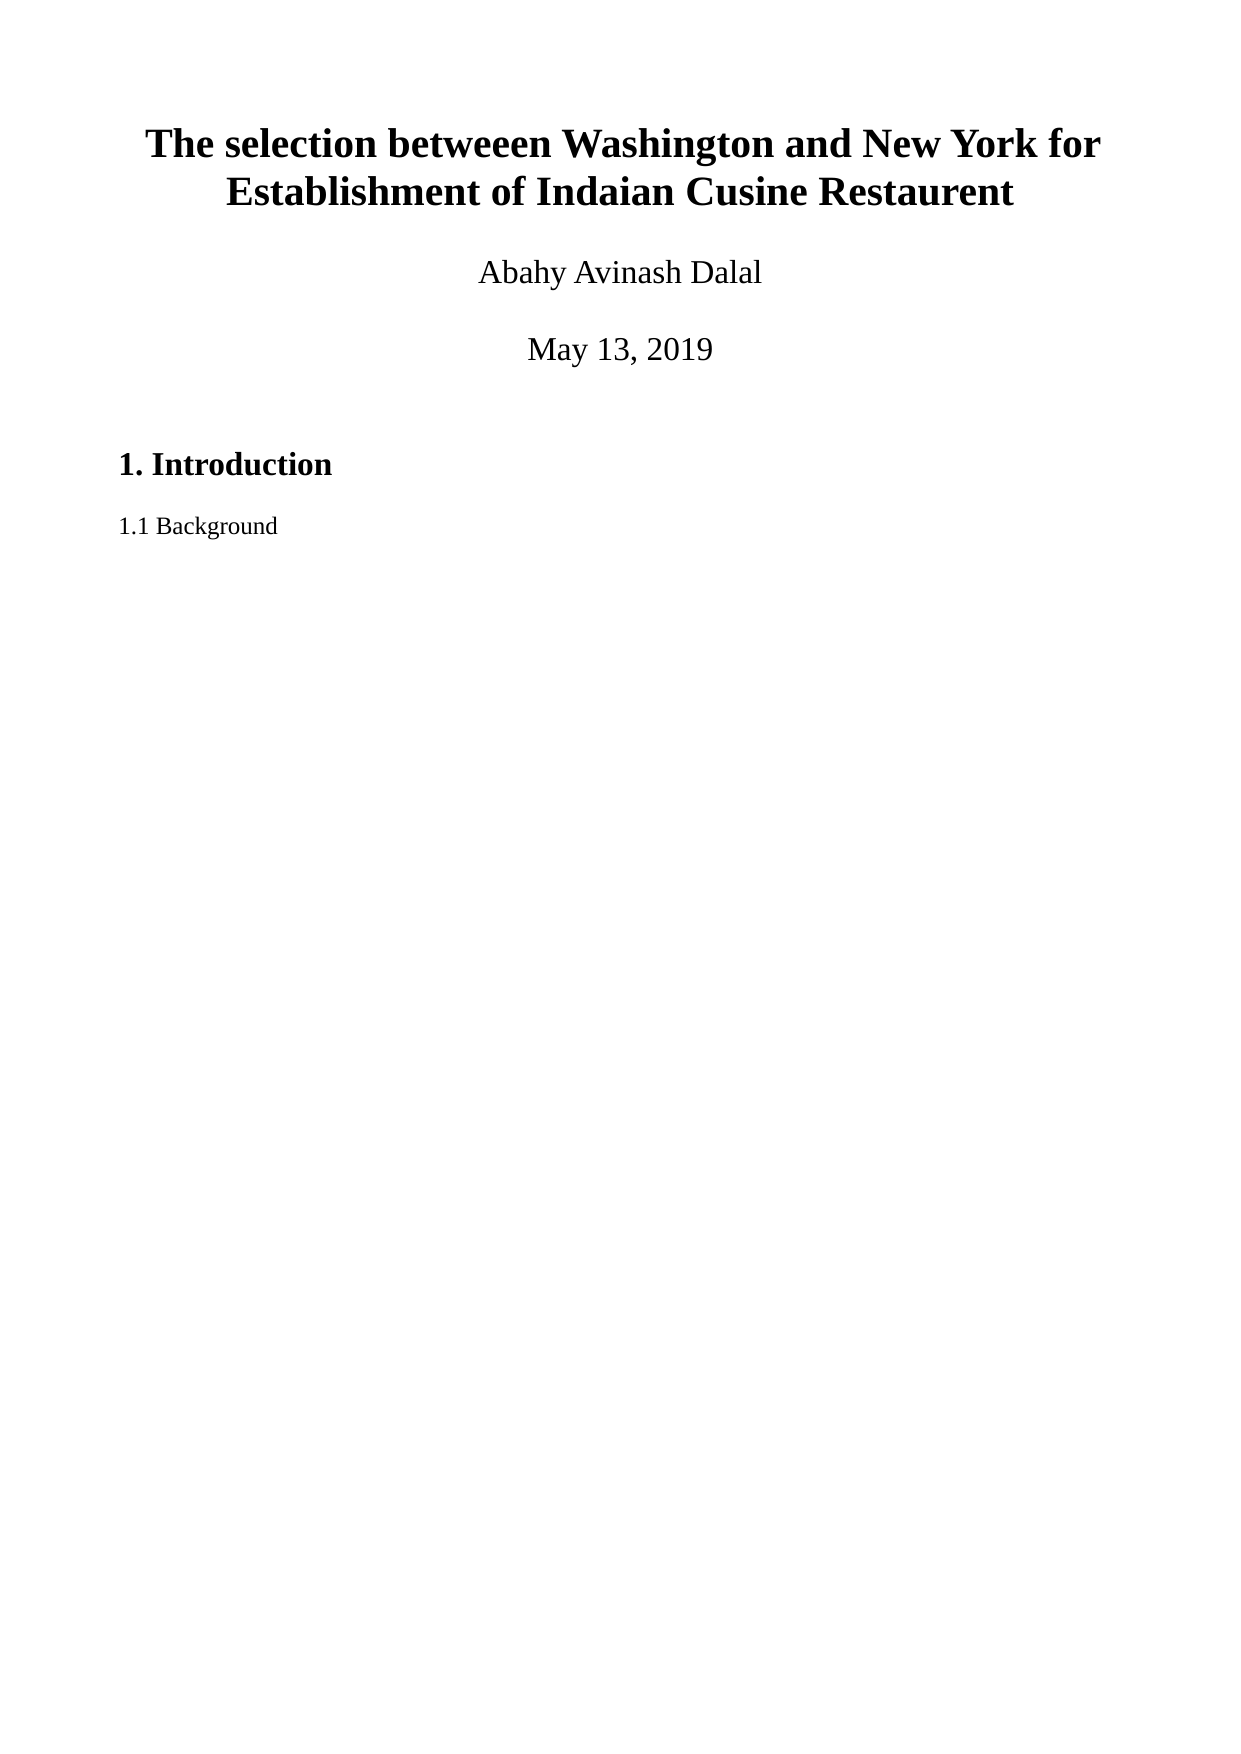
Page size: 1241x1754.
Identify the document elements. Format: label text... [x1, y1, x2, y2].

text May 13, 2019 [118, 329, 1122, 367]
text 1.1 Background [118, 511, 1122, 540]
text 1. Introduction [118, 444, 1122, 482]
text Abahy Avinash Dalal [118, 252, 1122, 291]
text The selection betweeen Washington and New York for Establishment of Indaian Cusine Restaurent [118, 118, 1122, 214]
